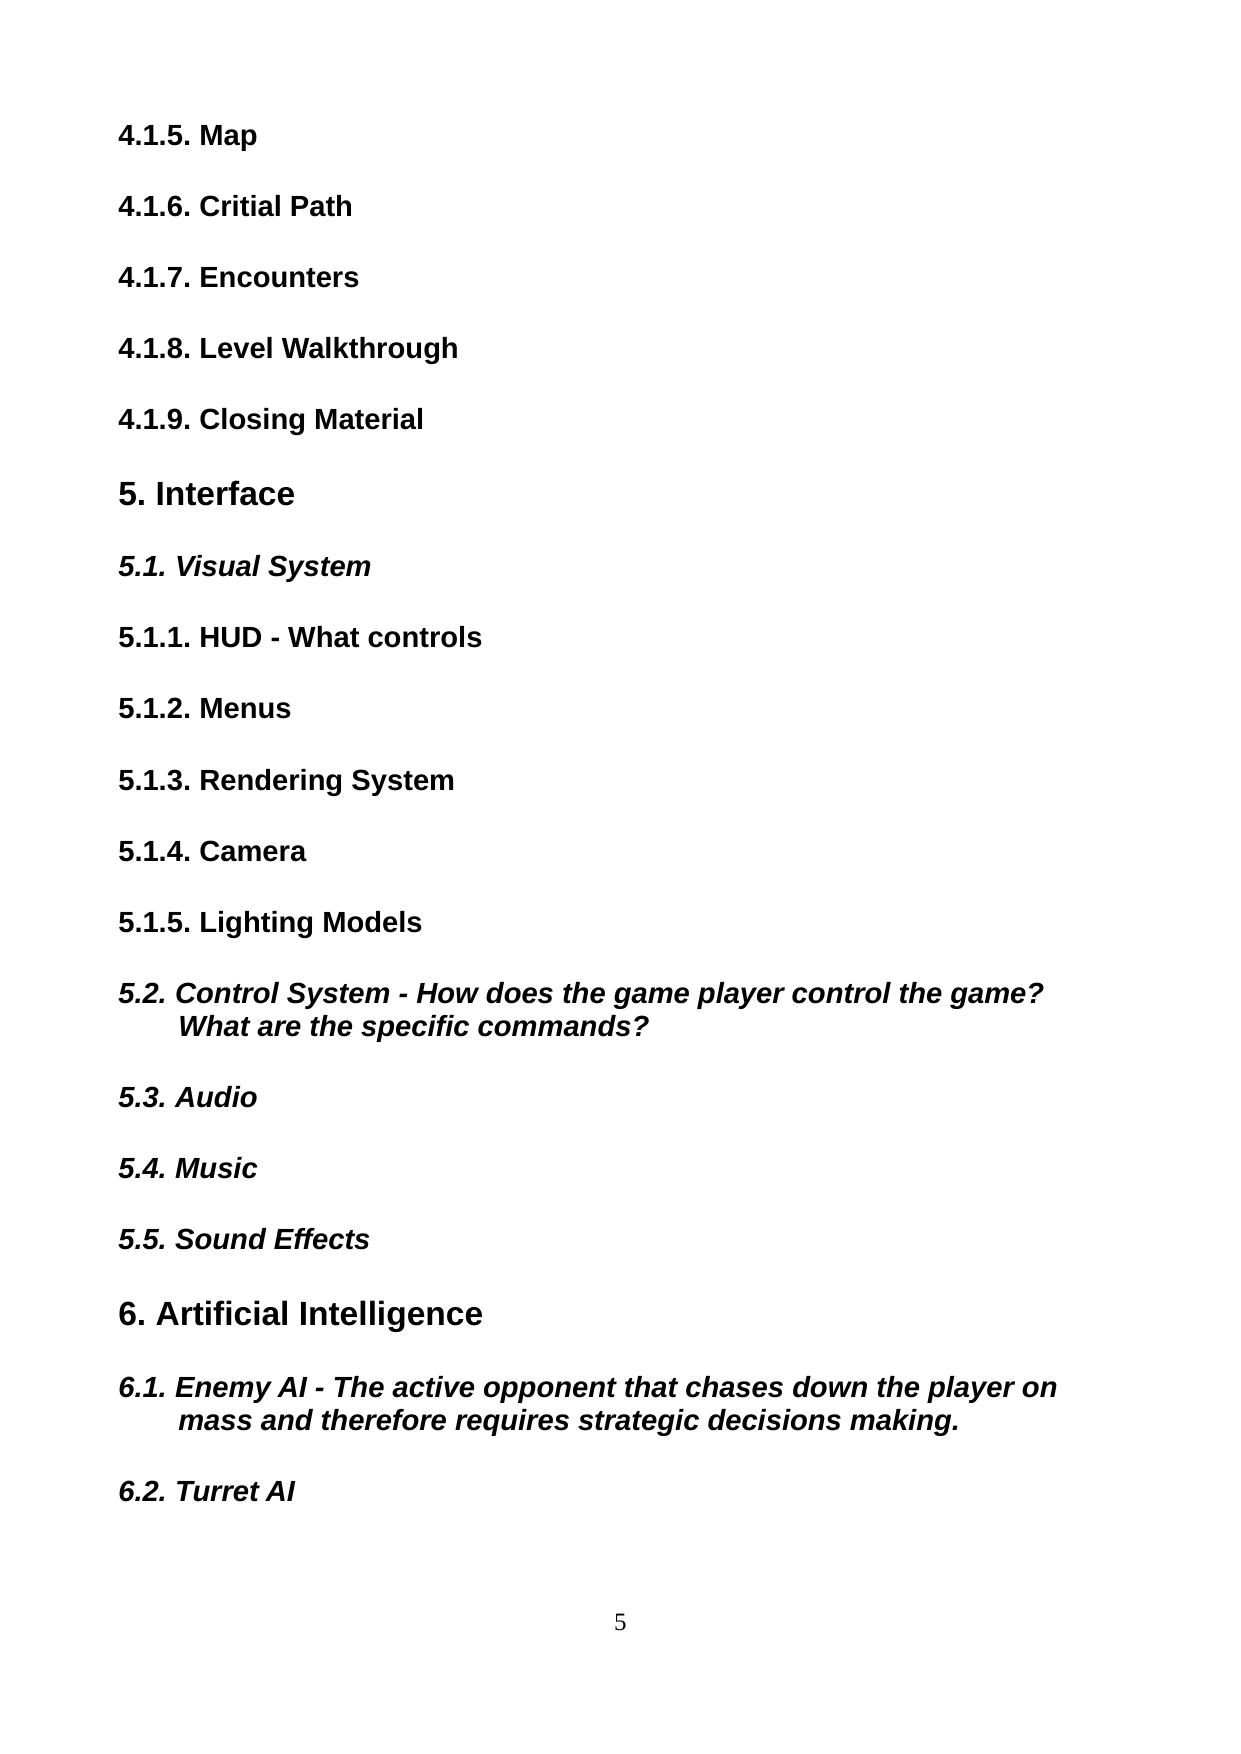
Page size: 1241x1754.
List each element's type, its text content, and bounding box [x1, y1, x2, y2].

subtitle Menus [118, 692, 1122, 725]
subtitle Enemy AI - The active opponent that chases down the player on mass and therefore requires strategic decisions making. [118, 1369, 1122, 1437]
subtitle Audio [118, 1080, 1122, 1114]
subtitle HUD - What controls [118, 621, 1122, 654]
subtitle Critial Path [118, 189, 1122, 223]
subtitle Rendering System [118, 763, 1122, 796]
subtitle Closing Material [118, 402, 1122, 436]
subtitle Encounters [118, 260, 1122, 294]
subtitle Camera [118, 834, 1122, 867]
subtitle Control System - How does the game player control the game? What are the specific commands? [118, 976, 1122, 1043]
subtitle Turret AI [118, 1474, 1122, 1508]
subtitle Visual System [118, 549, 1122, 583]
subtitle Lighting Models [118, 905, 1122, 938]
subtitle Music [118, 1151, 1122, 1185]
subtitle Sound Effects [118, 1222, 1122, 1256]
subtitle Map [118, 118, 1122, 152]
subtitle Artificial Intelligence [118, 1293, 1122, 1332]
subtitle Interface [118, 473, 1122, 512]
subtitle Level Walkthrough [118, 331, 1122, 365]
